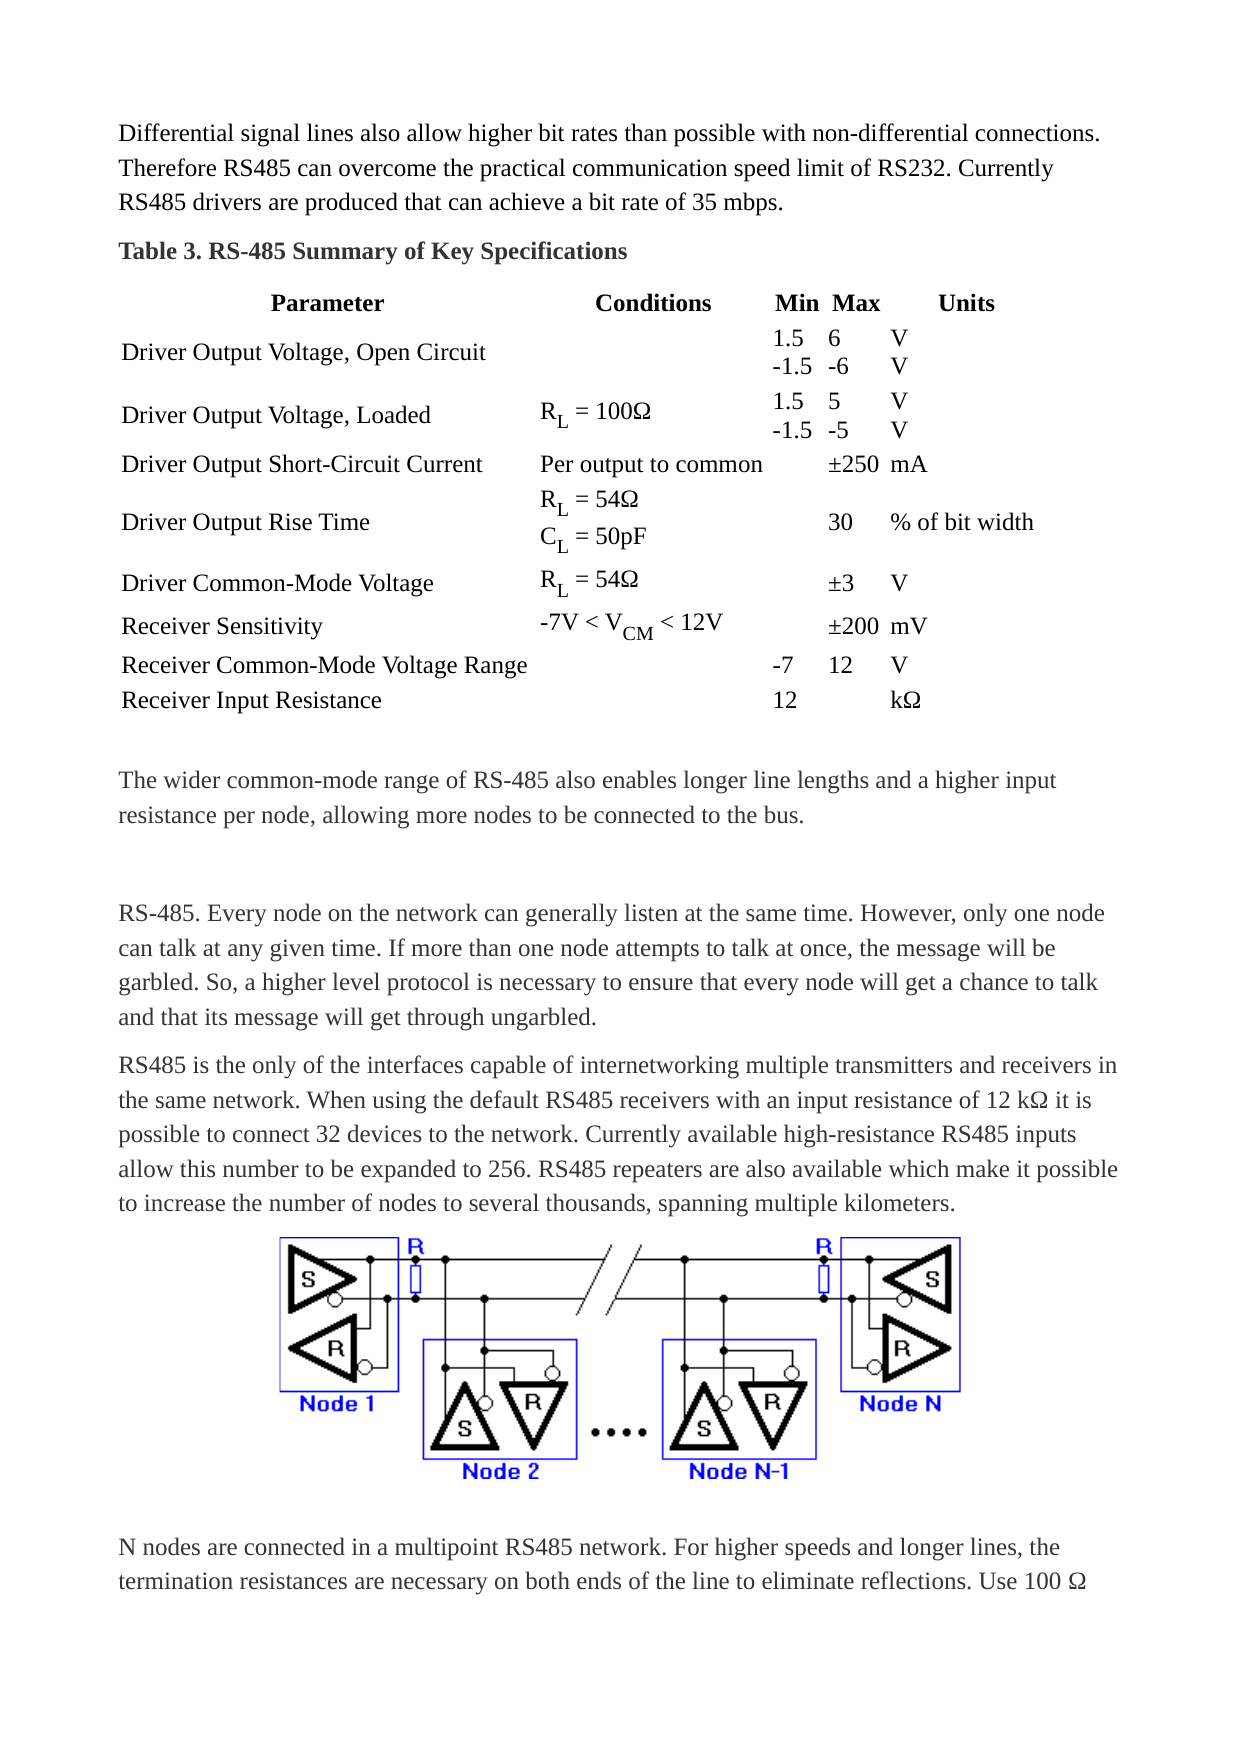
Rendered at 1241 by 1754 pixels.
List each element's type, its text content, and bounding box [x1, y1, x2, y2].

table_cell Driver Output Voltage, Open Circuit [118, 320, 537, 383]
table_cell Receiver Common-Mode Voltage Range [118, 647, 537, 682]
table_cell -7 [770, 647, 825, 682]
table_cell -7V < VCM < 12V [537, 604, 769, 647]
table_cell Driver Output Short-Circuit Current [118, 446, 537, 481]
table_cell Per output to common [537, 446, 769, 481]
table_cell Receiver Input Resistance [118, 682, 537, 716]
table_cell mA [887, 446, 1046, 481]
table_cell ±250 [825, 446, 887, 481]
table_header Units [887, 285, 1046, 320]
table_cell Driver Output Voltage, Loaded [118, 383, 537, 446]
table_cell RL = 100Ω [537, 383, 769, 446]
table_cell 12 [825, 647, 887, 682]
table_cell 5 -5 [825, 383, 887, 446]
table_cell RL = 54Ω CL = 50pF [537, 481, 769, 561]
text The wider common-mode range of RS-485 also enables longer line lengths and a higher input resistance per node, allowing more nodes to be connected to the bus. [118, 766, 1122, 829]
table_cell 1.5 -1.5 [770, 383, 825, 446]
table_cell [537, 320, 769, 383]
text RS-485. Every node on the network can generally listen at the same time. However, only one node can talk at any given time. If more than one node attempts to talk at once, the message will be garbled. So, a higher level protocol is necessary to ensure that every node will get a chance to talk and that its message will get through ungarbled. [118, 898, 1122, 1030]
table_cell [770, 481, 825, 561]
table_cell V V [887, 320, 1046, 383]
table_cell V V [887, 383, 1046, 446]
table_cell 12 [770, 682, 825, 716]
table_cell ±3 [825, 561, 887, 604]
table_header Max [825, 285, 887, 320]
table_cell 30 [825, 481, 887, 561]
text N nodes are connected in a multipoint RS485 network. For higher speeds and longer lines, the termination resistances are necessary on both ends of the line to eliminate reflections. Use 100 Ω [118, 1532, 1122, 1595]
table_header Min [770, 285, 825, 320]
table_cell [770, 561, 825, 604]
table_cell % of bit width [887, 481, 1046, 561]
table_cell mV [887, 604, 1046, 647]
picture [279, 1237, 961, 1479]
table_cell 6 -6 [825, 320, 887, 383]
text RS485 is the only of the interfaces capable of internetworking multiple transmitters and receivers in the same network. When using the default RS485 receivers with an input resistance of 12 kΩ it is possible to connect 32 devices to the network. Currently available high-resistance RS485 inputs allow this number to be expanded to 256. RS485 repeaters are also available which make it possible to increase the number of nodes to several thousands, spanning multiple kilometers. [118, 1051, 1122, 1217]
text Differential signal lines also allow higher bit rates than possible with non-differential connections. Therefore RS485 can overcome the practical communication speed limit of RS232. Currently RS485 drivers are produced that can achieve a bit rate of 35 mbps. [118, 118, 1122, 216]
text Table 3. RS-485 Summary of Key Specifications [118, 236, 1122, 265]
table_cell [537, 647, 769, 682]
table_cell [770, 604, 825, 647]
table_cell V [887, 561, 1046, 604]
table_cell Receiver Sensitivity [118, 604, 537, 647]
table_cell RL = 54Ω [537, 561, 769, 604]
table_header Conditions [537, 285, 769, 320]
table_cell Driver Output Rise Time [118, 481, 537, 561]
table_cell V [887, 647, 1046, 682]
table_header Parameter [118, 285, 537, 320]
table_cell ±200 [825, 604, 887, 647]
table_cell [825, 682, 887, 716]
table_cell kΩ [887, 682, 1046, 716]
table_cell [770, 446, 825, 481]
table_cell Driver Common-Mode Voltage [118, 561, 537, 604]
table_cell 1.5 -1.5 [770, 320, 825, 383]
table_cell [537, 682, 769, 716]
